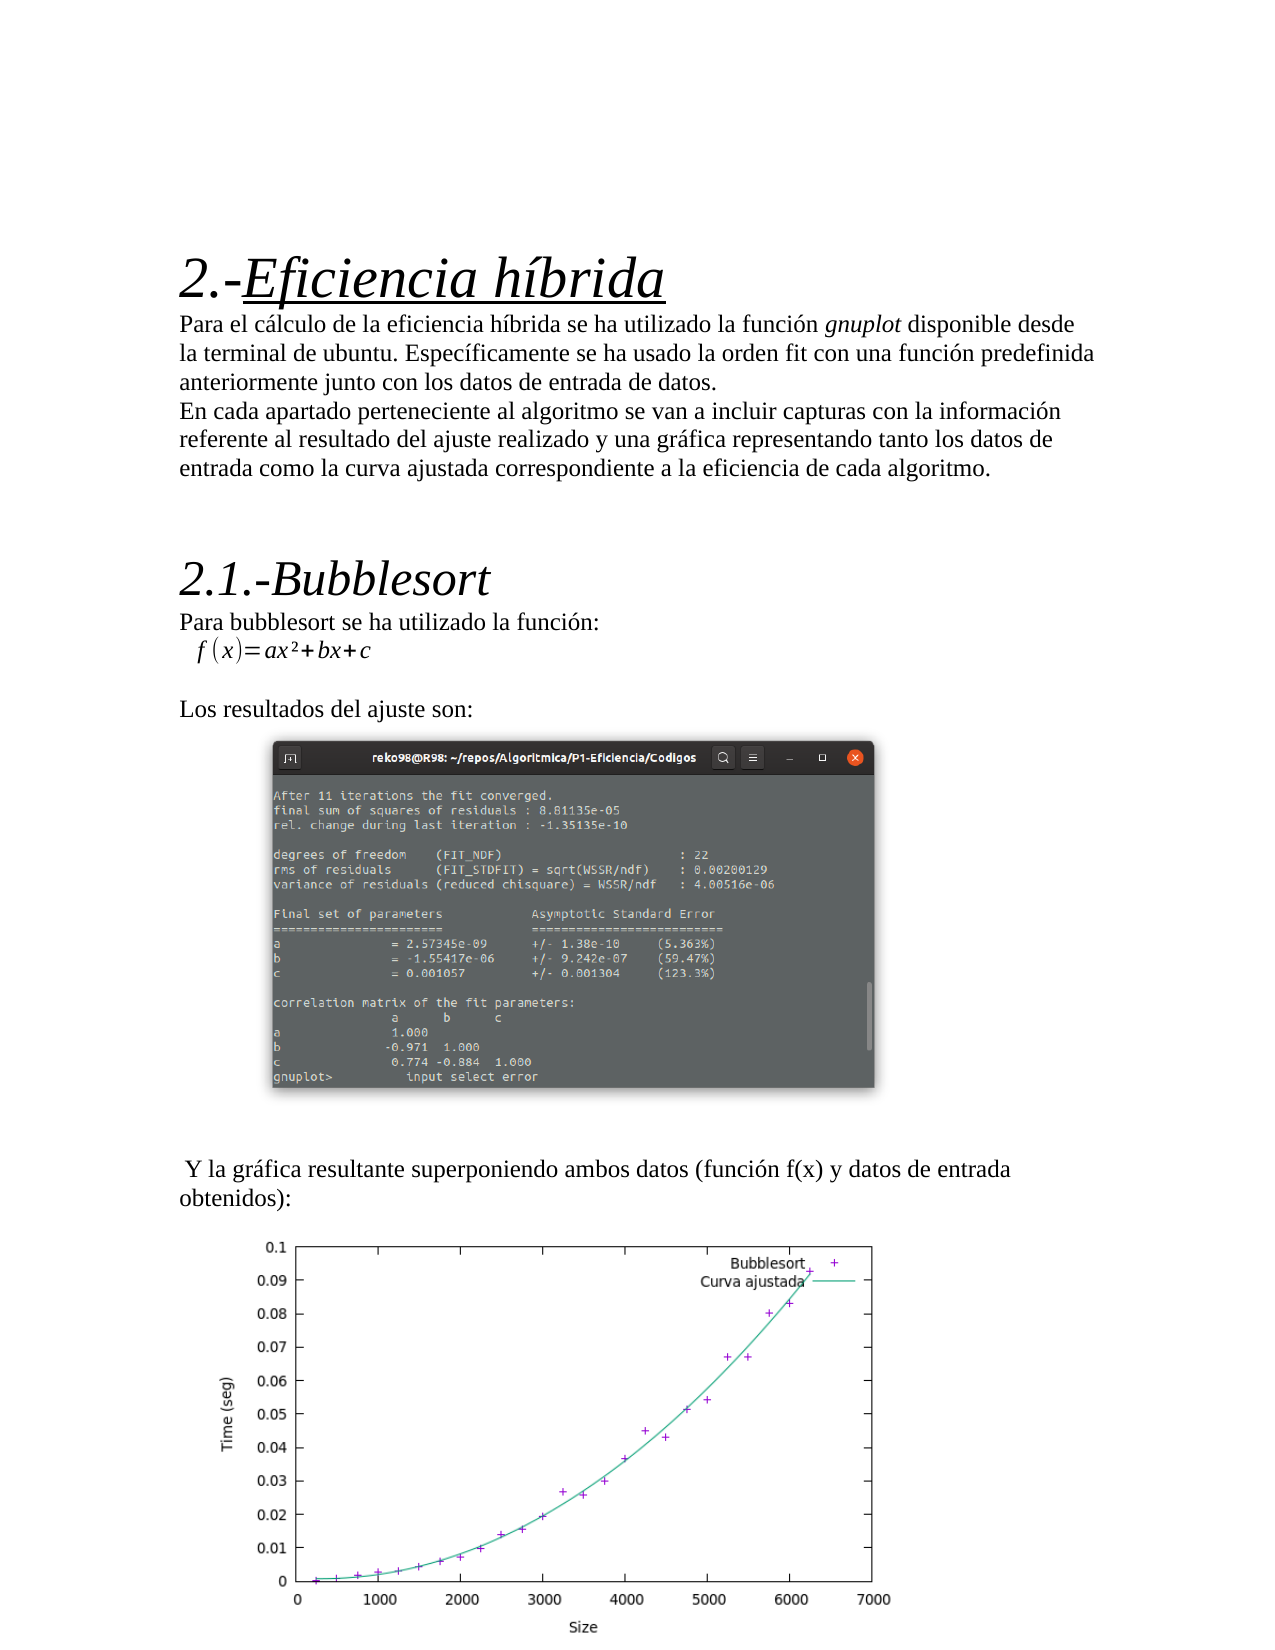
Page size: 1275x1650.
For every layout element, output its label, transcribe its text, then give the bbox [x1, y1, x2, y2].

text Y la gráfica resultante superponiendo ambos datos (función f(x) y datos de entrada obtenidos): [179, 1154, 1096, 1212]
text 2.-Eficiencia híbrida [179, 242, 1096, 309]
text En cada apartado perteneciente al algoritmo se van a incluir capturas con la información referente al resultado del ajuste realizado y una gráfica representando tanto los datos de entrada como la curva ajustada correspondiente a la eficiencia de cada algoritmo. [179, 396, 1096, 482]
text Los resultados del ajuste son: [179, 694, 1096, 723]
text 2.1.-Bubblesort [179, 549, 1096, 607]
text Para bubblesort se ha utilizado la función: [179, 607, 1096, 635]
text Para el cálculo de la eficiencia híbrida se ha utilizado la función gnuplot disponible desde la terminal de ubuntu. Específicamente se ha usado la orden fit con una función predefinida anteriormente junto con los datos de entrada de datos. [179, 309, 1096, 396]
picture [251, 722, 895, 1111]
picture [213, 1228, 897, 1639]
